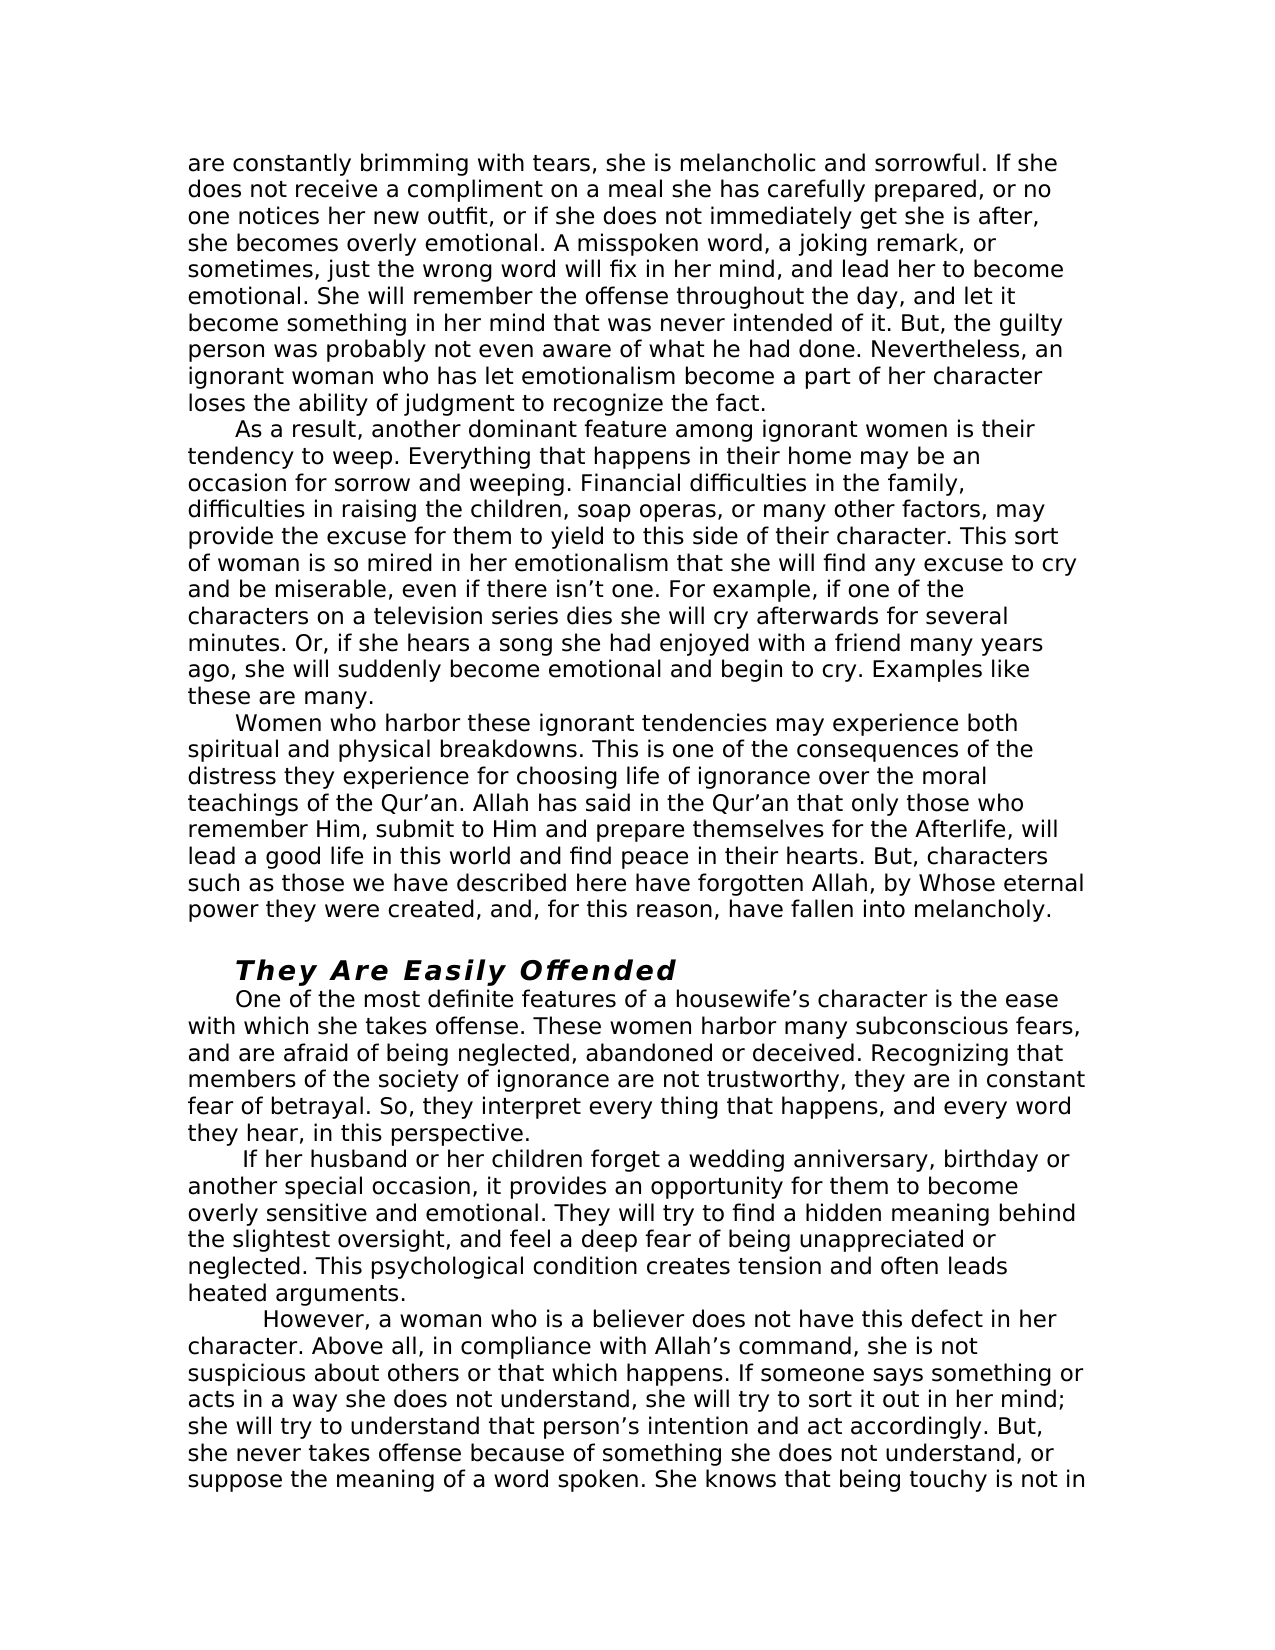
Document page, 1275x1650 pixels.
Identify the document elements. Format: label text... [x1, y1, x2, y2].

text They Are Easily Offended [187, 955, 1087, 986]
text However, a woman who is a believer does not have this defect in her character. Above all, in compliance with Allah’s command, she is not suspicious about others or that which happens. If someone says something or acts in a way she does not understand, she will try to sort it out in her mind; she will try to understand that person’s intention and act accordingly. But, she never takes offense because of something she does not understand, or suppose the meaning of a word spoken. She knows that being touchy is not in [187, 1306, 1087, 1493]
text As a result, another dominant feature among ignorant women is their tendency to weep. Everything that happens in their home may be an occasion for sorrow and weeping. Financial difficulties in the family, difficulties in raising the children, soap operas, or many other factors, may provide the excuse for them to yield to this side of their character. This sort of woman is so mired in her emotionalism that she will find any excuse to cry and be miserable, even if there isn’t one. For example, if one of the characters on a television series dies she will cry afterwards for several minutes. Or, if she hears a song she had enjoyed with a friend many years ago, she will suddenly become emotional and begin to cry. Examples like these are many. [187, 417, 1087, 710]
text One of the most definite features of a housewife’s character is the ease with which she takes offense. These women harbor many subconscious fears, and are afraid of being neglected, abandoned or deceived. Recognizing that members of the society of ignorance are not trustworthy, they are in constant fear of betrayal. So, they interpret every thing that happens, and every word they hear, in this perspective. [187, 986, 1087, 1146]
text Women who harbor these ignorant tendencies may experience both spiritual and physical breakdowns. This is one of the consequences of the distress they experience for choosing life of ignorance over the moral teachings of the Qur’an. Allah has said in the Qur’an that only those who remember Him, submit to Him and prepare themselves for the Afterlife, will lead a good life in this world and find peace in their hearts. But, characters such as those we have described here have forgotten Allah, by Whose eternal power they were created, and, for this reason, have fallen into melancholy. [187, 710, 1087, 923]
text If her husband or her children forget a wedding anniversary, birthday or another special occasion, it provides an opportunity for them to become overly sensitive and emotional. They will try to find a hidden meaning behind the slightest oversight, and feel a deep fear of being unappreciated or neglected. This psychological condition creates tension and often leads heated arguments. [187, 1146, 1087, 1306]
text are constantly brimming with tears, she is melancholic and sorrowful. If she does not receive a compliment on a meal she has carefully prepared, or no one notices her new outfit, or if she does not immediately get she is after, she becomes overly emotional. A misspoken word, a joking remark, or sometimes, just the wrong word will fix in her mind, and lead her to become emotional. She will remember the offense throughout the day, and let it become something in her mind that was never intended of it. But, the guilty person was probably not even aware of what he had done. Nevertheless, an ignorant woman who has let emotionalism become a part of her character loses the ability of judgment to recognize the fact. [187, 150, 1087, 417]
